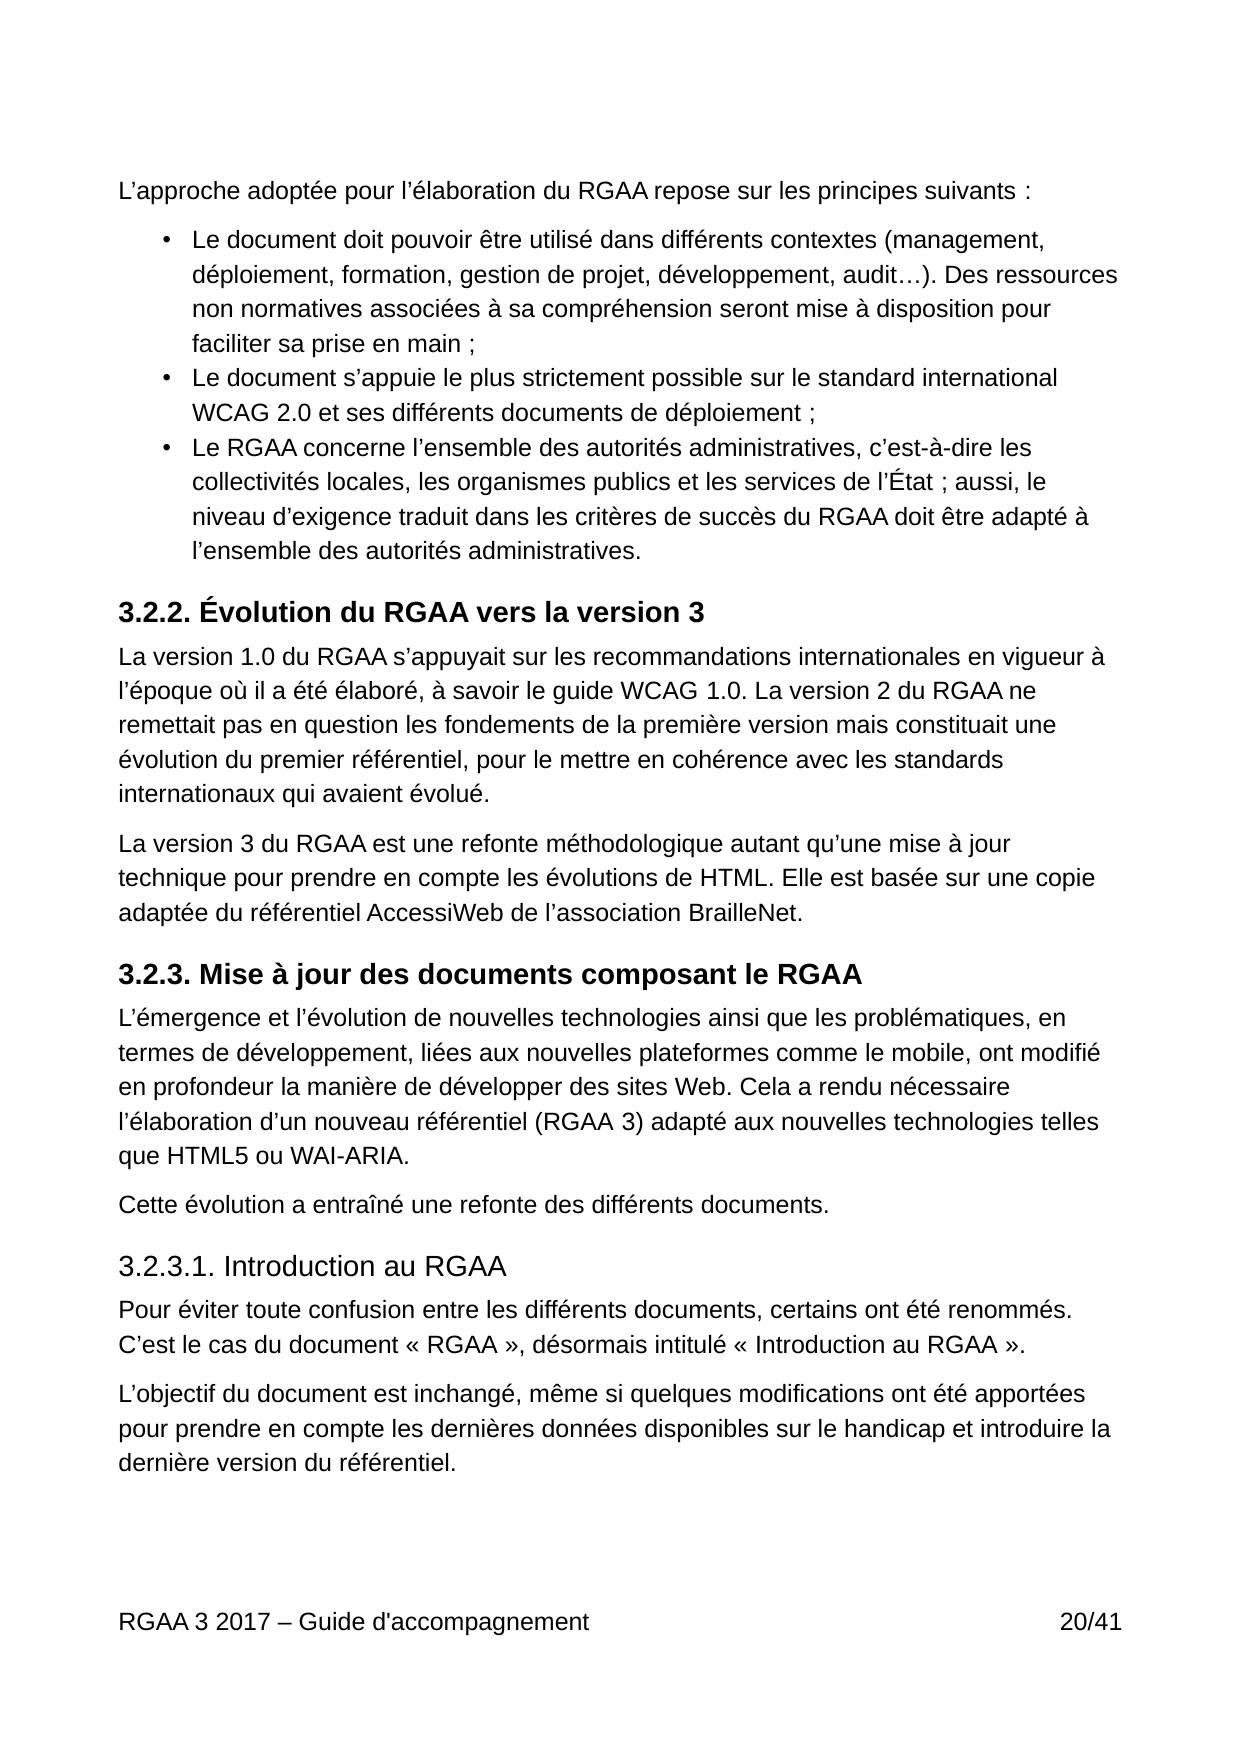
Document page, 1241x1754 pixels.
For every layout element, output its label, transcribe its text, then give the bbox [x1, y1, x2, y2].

text Cette évolution a entraîné une refonte des différents documents. [118, 1190, 1122, 1219]
text L’émergence et l’évolution de nouvelles technologies ainsi que les problématiques, en termes de développement, liées aux nouvelles plateformes comme le mobile, ont modifié en profondeur la manière de développer des sites Web. Cela a rendu nécessaire l’élaboration d’un nouveau référentiel (RGAA 3) adapté aux nouvelles technologies telles que HTML5 ou WAI-ARIA. [118, 1003, 1122, 1170]
text L’objectif du document est inchangé, même si quelques modifications ont été apportées pour prendre en compte les dernières données disponibles sur le handicap et introduire la dernière version du référentiel. [118, 1379, 1122, 1477]
list Le document doit pouvoir être utilisé dans différents contextes (management, déploiement, formation, gestion de projet, développement, audit…). Des ressources non normatives associées à sa compréhension seront mise à disposition pour faciliter sa prise en main ; [162, 225, 1122, 358]
list Le RGAA concerne l’ensemble des autorités administratives, c’est-à-dire les collectivités locales, les organismes publics et les services de l’État ; aussi, le niveau d’exigence traduit dans les critères de succès du RGAA doit être adapté à l’ensemble des autorités administratives. [162, 432, 1122, 565]
text La version 1.0 du RGAA s’appuyait sur les recommandations internationales en vigueur à l’époque où il a été élaboré, à savoir le guide WCAG 1.0. La version 2 du RGAA ne remettait pas en question les fondements de la première version mais constituait une évolution du premier référentiel, pour le mettre en cohérence avec les standards internationaux qui avaient évolué. [118, 642, 1122, 808]
text L’approche adoptée pour l’élaboration du RGAA repose sur les principes suivants : [118, 176, 1122, 205]
text La version 3 du RGAA est une refonte méthodologique autant qu’une mise à jour technique pour prendre en compte les évolutions de HTML. Elle est basée sur une copie adaptée du référentiel AccessiWeb de l’association BrailleNet. [118, 828, 1122, 926]
list Le document s’appuie le plus strictement possible sur le standard international WCAG 2.0 et ses différents documents de déploiement ; [162, 363, 1122, 427]
subtitle 3.2.3. Mise à jour des documents composant le RGAA [118, 957, 1122, 991]
subtitle 3.2.3.1. Introduction au RGAA [118, 1249, 1122, 1283]
text Pour éviter toute confusion entre les différents documents, certains ont été renommés. C’est le cas du document « RGAA », désormais intitulé « Introduction au RGAA ». [118, 1296, 1122, 1359]
subtitle 3.2.2. Évolution du RGAA vers la version 3 [118, 596, 1122, 629]
